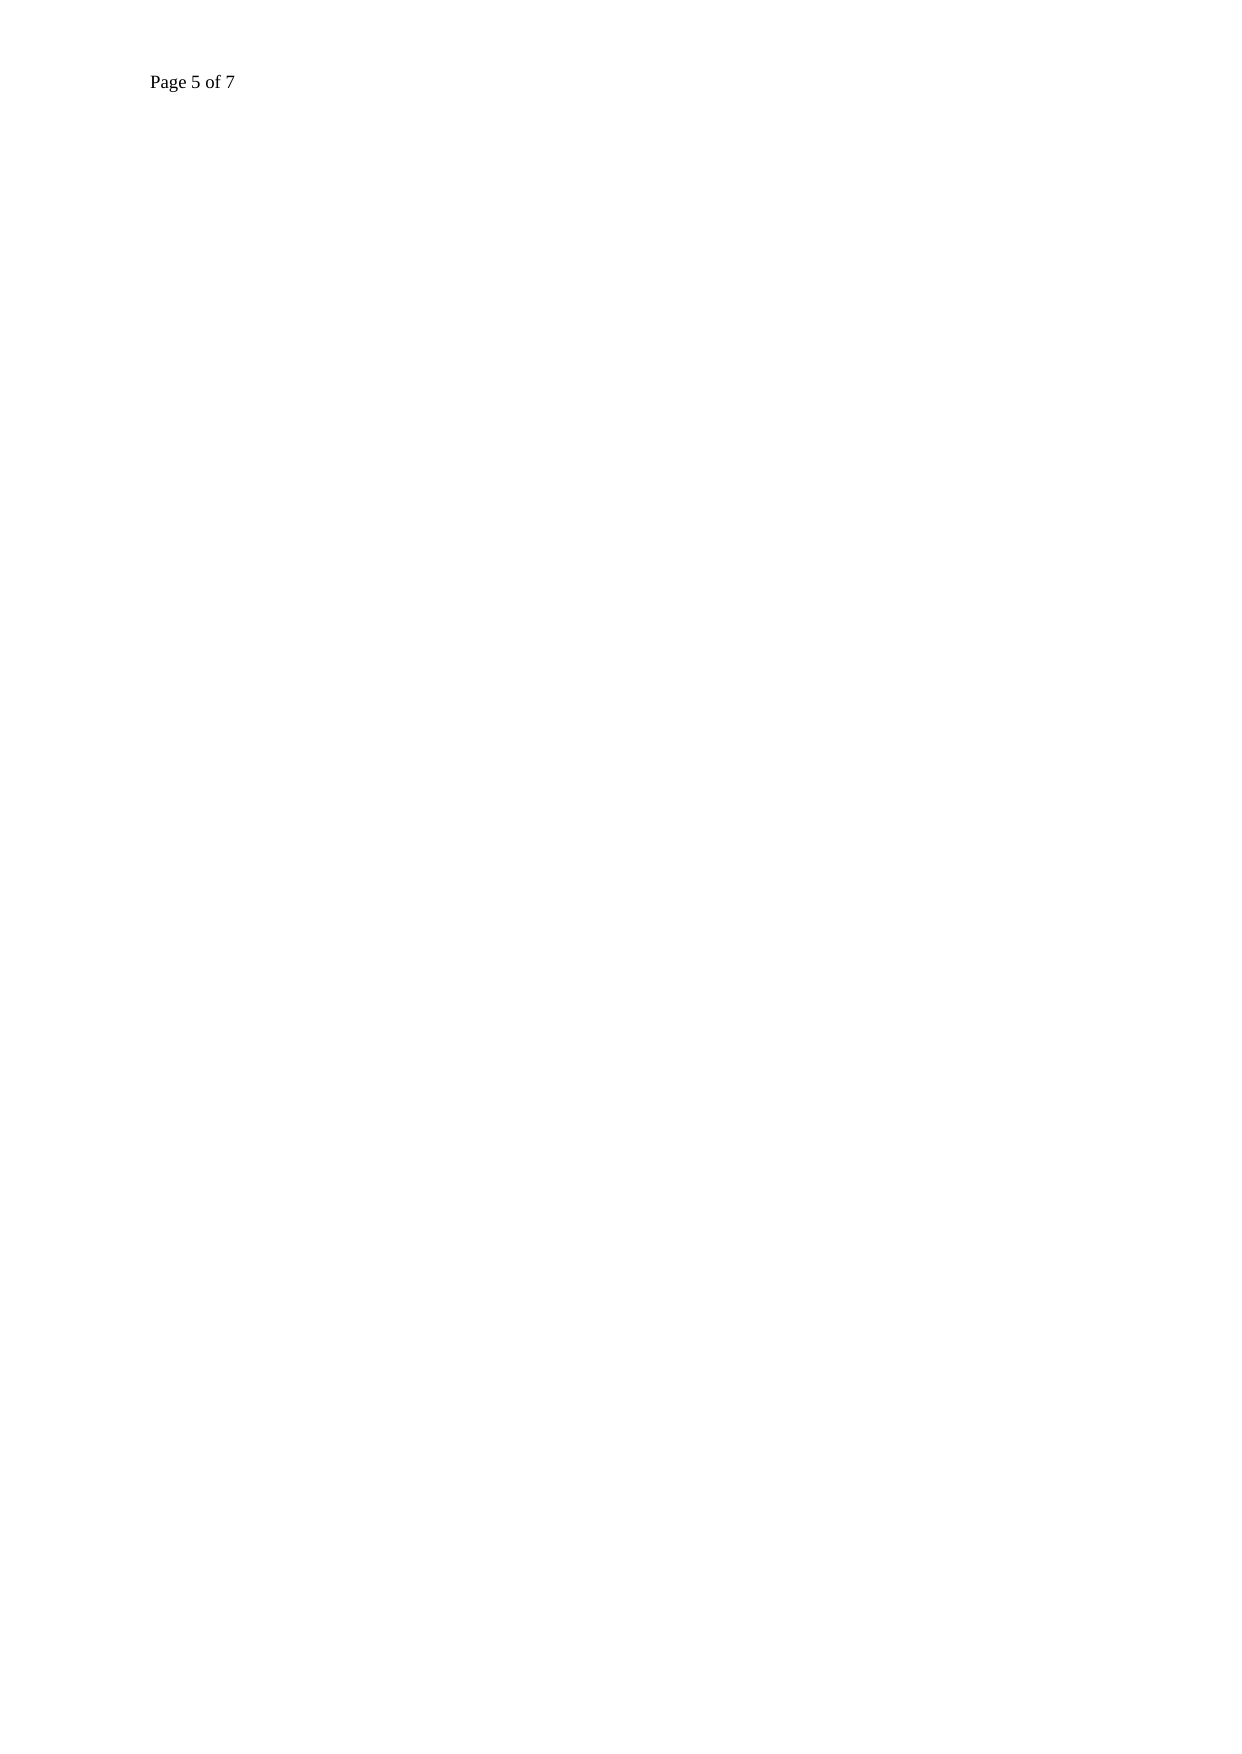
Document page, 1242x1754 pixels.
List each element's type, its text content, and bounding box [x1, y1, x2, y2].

text Page 5 of 7 [150, 71, 1092, 93]
